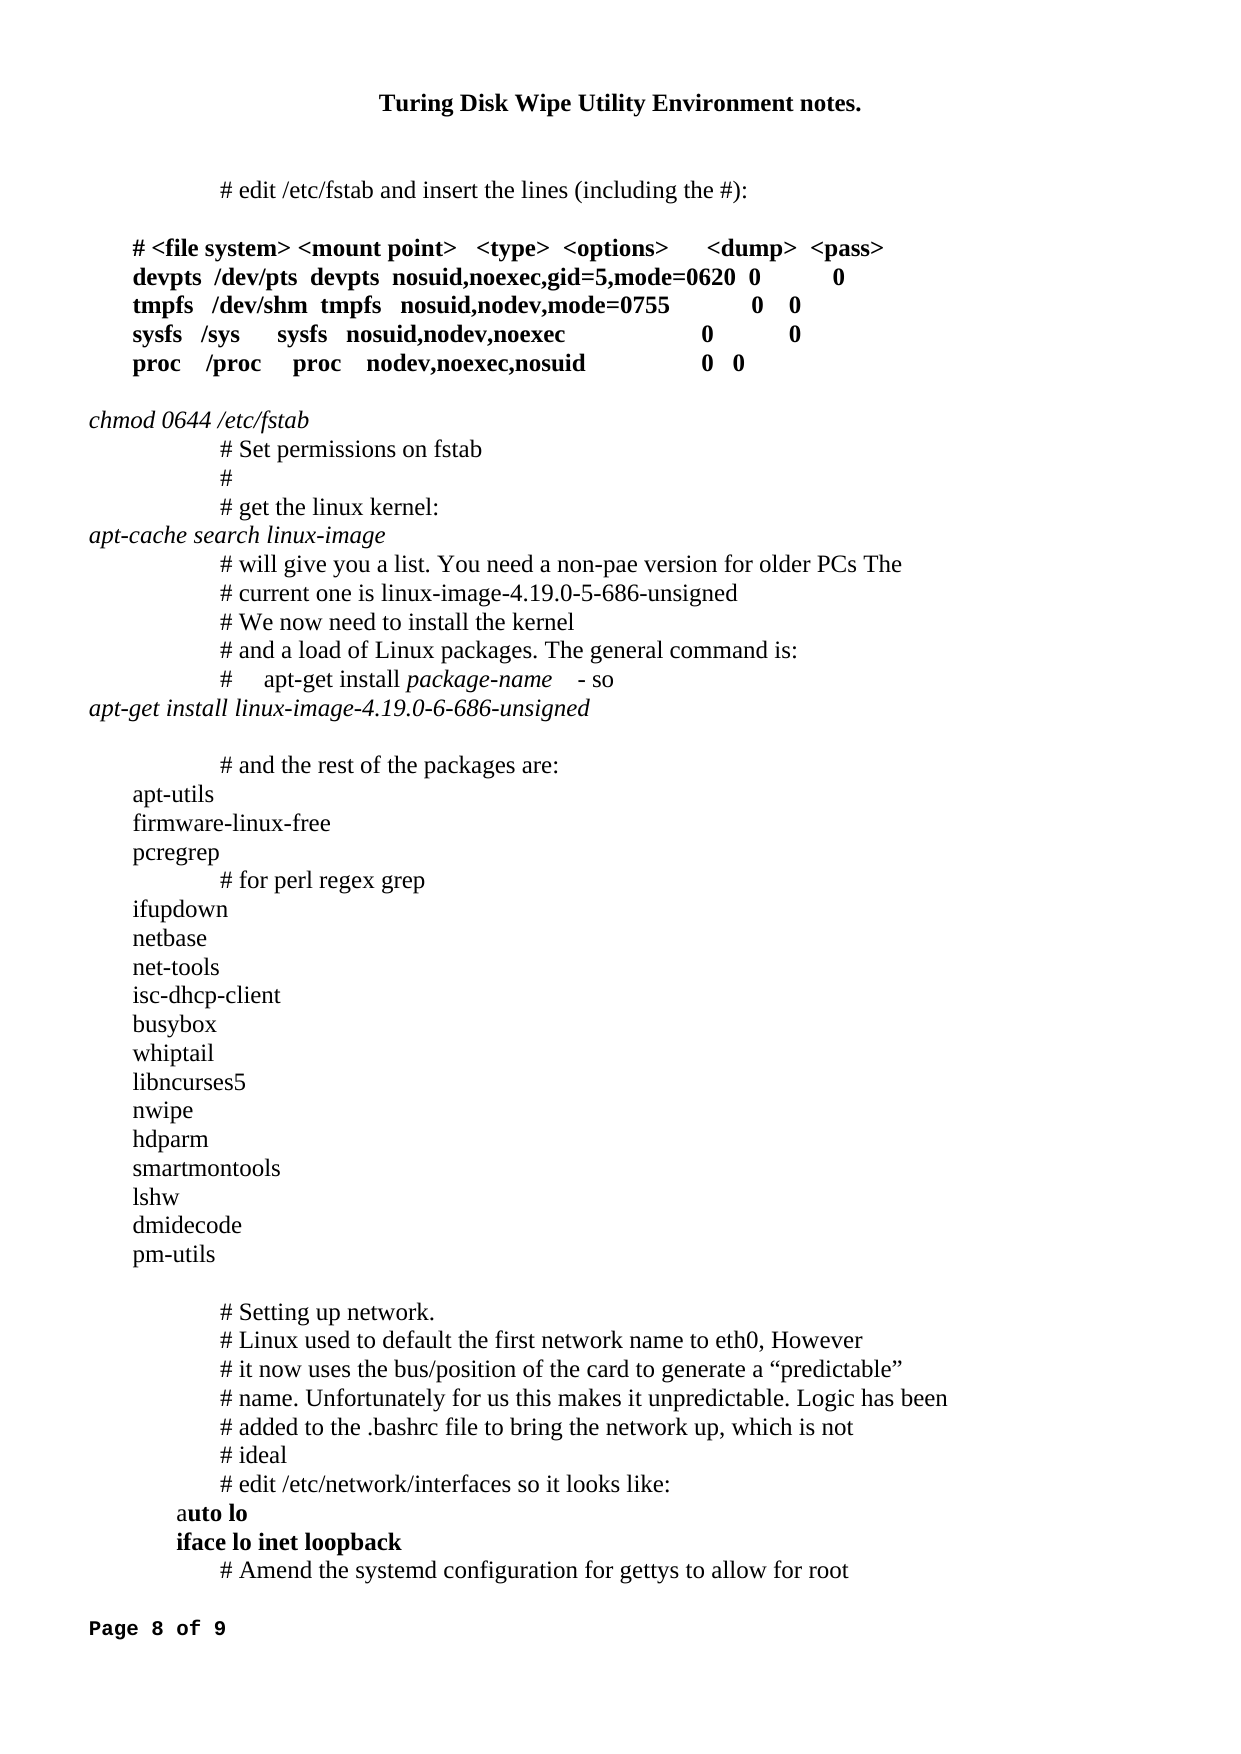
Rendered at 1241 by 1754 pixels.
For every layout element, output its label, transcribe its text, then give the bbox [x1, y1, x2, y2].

text # Linux used to default the first network name to eth0, However [88, 1326, 1152, 1354]
text busybox [88, 1009, 1152, 1038]
text smartmontools [88, 1153, 1152, 1182]
text firmware-linux-free [88, 808, 1152, 837]
text lshw [88, 1182, 1152, 1211]
text # current one is linux-image-4.19.0-5-686-unsigned [88, 578, 1152, 607]
text # Setting up network. [88, 1297, 1152, 1326]
text sysfs /sys sysfs nosuid,nodev,noexec 0 0 [88, 319, 1152, 348]
text pm-utils [88, 1239, 1152, 1268]
text nwipe [88, 1096, 1152, 1124]
text # apt-get install package-name - so [88, 664, 1152, 693]
text iface lo inet loopback [88, 1527, 1152, 1556]
text # added to the .bashrc file to bring the network up, which is not [88, 1412, 1152, 1441]
text whiptail [88, 1038, 1152, 1067]
text # <file system> <mount point> <type> <options> <dump> <pass> [88, 233, 1152, 262]
text # We now need to install the kernel [88, 607, 1152, 636]
text apt-cache search linux-image [88, 521, 1152, 549]
text # edit /etc/fstab and insert the lines (including the #): [88, 176, 1152, 204]
text net-tools [88, 952, 1152, 981]
text libncurses5 [88, 1067, 1152, 1096]
text # for perl regex grep [88, 866, 1152, 894]
text pcregrep [88, 837, 1152, 866]
text tmpfs /dev/shm tmpfs nosuid,nodev,mode=0755 0 0 [88, 291, 1152, 319]
text # name. Unfortunately for us this makes it unpredictable. Logic has been [88, 1383, 1152, 1412]
text apt-get install linux-image-4.19.0-6-686-unsigned [88, 693, 1152, 722]
text # ideal [88, 1441, 1152, 1469]
text hdparm [88, 1124, 1152, 1153]
text chmod 0644 /etc/fstab [88, 406, 1152, 434]
text proc /proc proc nodev,noexec,nosuid 0 0 [88, 348, 1152, 377]
text # [88, 463, 1152, 492]
text isc-dhcp-client [88, 981, 1152, 1009]
text # it now uses the bus/position of the card to generate a “predictable” [88, 1354, 1152, 1383]
text # will give you a list. You need a non-pae version for older PCs The [88, 549, 1152, 578]
text # and the rest of the packages are: [88, 751, 1152, 779]
text devpts /dev/pts devpts nosuid,noexec,gid=5,mode=0620 0 0 [88, 262, 1152, 291]
text apt-utils [88, 779, 1152, 808]
text auto lo [88, 1498, 1152, 1527]
text # Set permissions on fstab [88, 434, 1152, 463]
text ifupdown [88, 894, 1152, 923]
text dmidecode [88, 1211, 1152, 1239]
text # edit /etc/network/interfaces so it looks like: [88, 1469, 1152, 1498]
text # get the linux kernel: [88, 492, 1152, 521]
text # and a load of Linux packages. The general command is: [88, 636, 1152, 664]
text # Amend the systemd configuration for gettys to allow for root [88, 1556, 1152, 1584]
text netbase [88, 923, 1152, 952]
